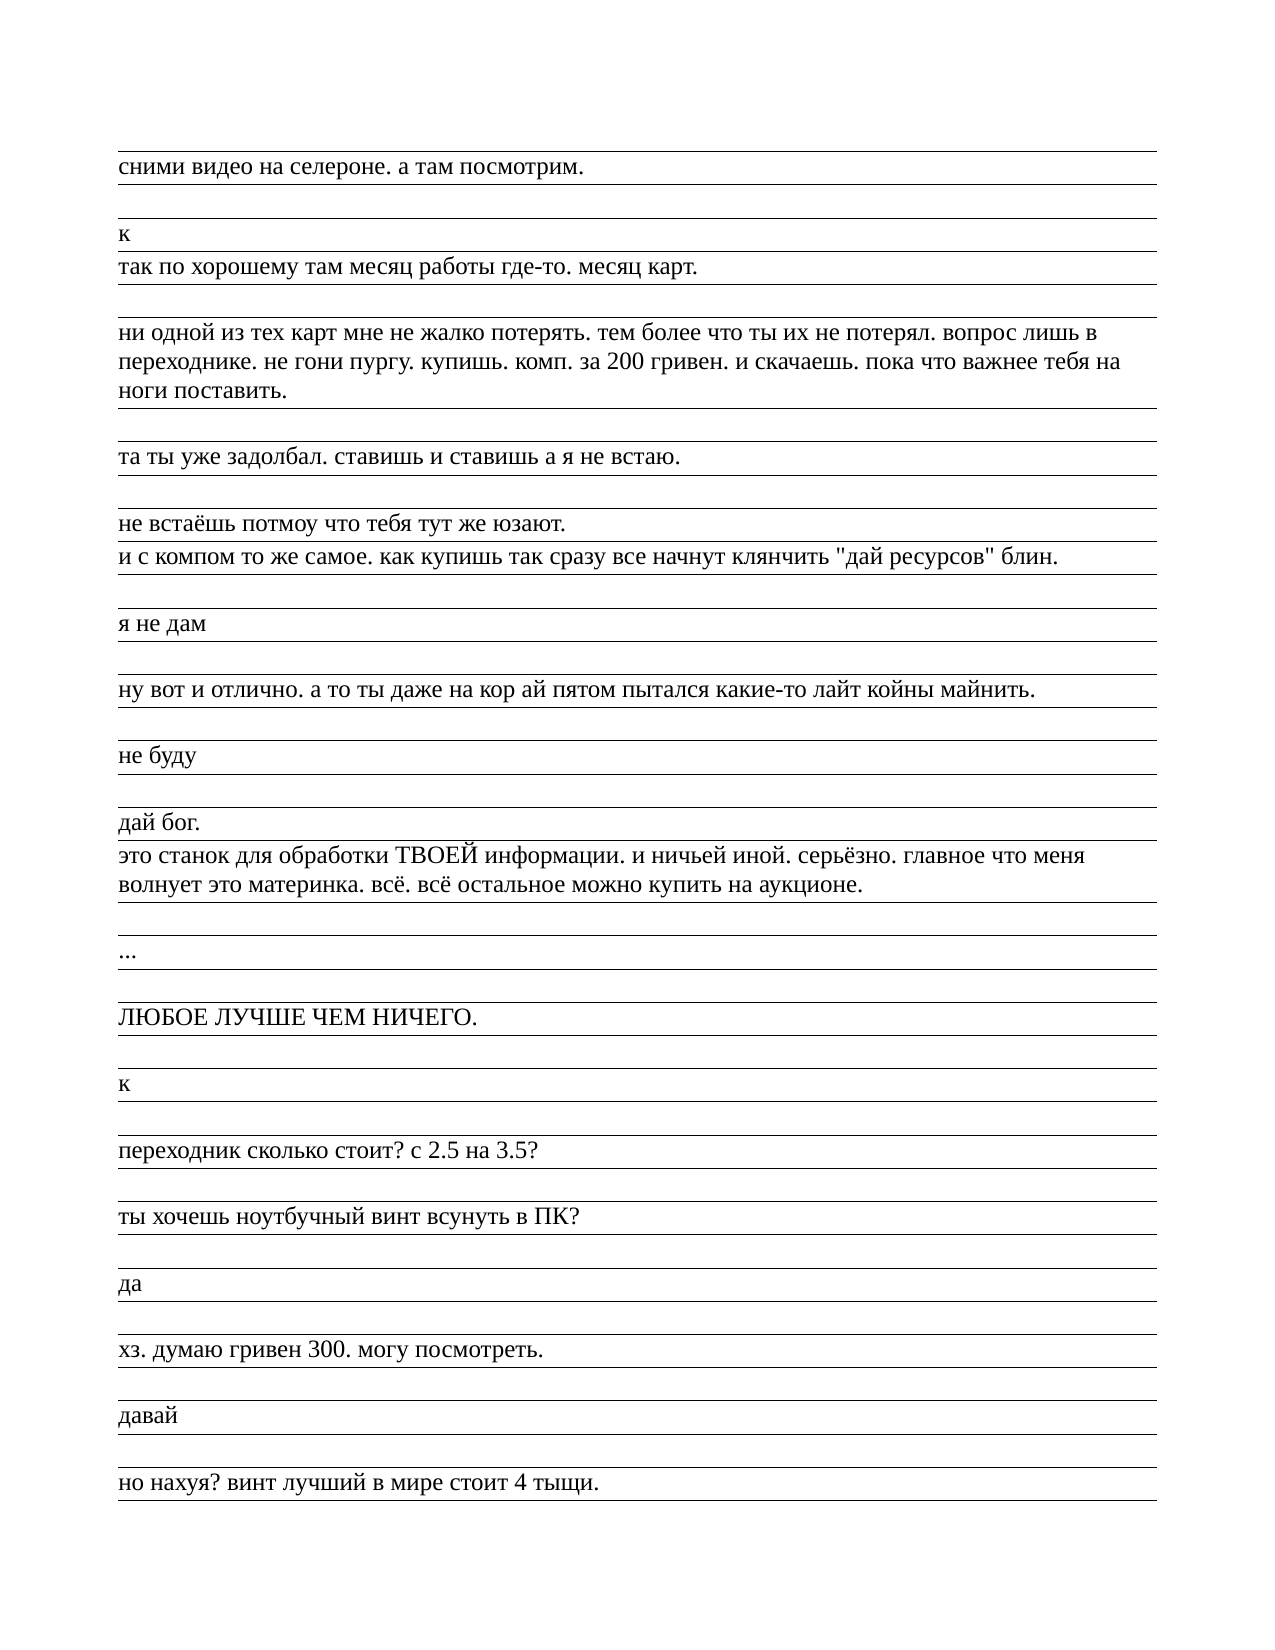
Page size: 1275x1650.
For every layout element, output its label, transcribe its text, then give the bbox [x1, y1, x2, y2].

text та ты уже задолбал. ставишь и ставишь а я не встаю. [118, 442, 1157, 475]
text ... [118, 936, 1157, 969]
text я не дам [118, 609, 1157, 641]
text сними видео на селероне. а там посмотрим. [118, 152, 1157, 184]
text к [118, 1069, 1157, 1101]
text ну вот и отлично. а то ты даже на кор ай пятом пытался какие-то лайт койны майнить. [118, 675, 1157, 707]
text давай [118, 1401, 1157, 1434]
text переходник сколько стоит? с 2.5 на 3.5? [118, 1136, 1157, 1168]
text хз. думаю гривен 300. могу посмотреть. [118, 1335, 1157, 1367]
text да [118, 1269, 1157, 1301]
text не буду [118, 741, 1157, 774]
text к [118, 219, 1157, 251]
text но нахуя? винт лучший в мире стоит 4 тыщи. [118, 1468, 1157, 1500]
text и с компом то же самое. как купишь так сразу все начнут клянчить "дай ресурсов" блин. [118, 542, 1157, 574]
text так по хорошему там месяц работы где-то. месяц карт. [118, 252, 1157, 284]
text не встаёшь потмоу что тебя тут же юзают. [118, 509, 1157, 541]
text это станок для обработки ТВОЕЙ информации. и ничьей иной. серьёзно. главное что меня волнует это материнка. всё. всё остальное можно купить на аукционе. [118, 841, 1157, 902]
text дай бог. [118, 808, 1157, 840]
text ты хочешь ноутбучный винт всунуть в ПК? [118, 1202, 1157, 1234]
text ЛЮБОЕ ЛУЧШЕ ЧЕМ НИЧЕГО. [118, 1003, 1157, 1035]
text ни одной из тех карт мне не жалко потерять. тем более что ты их не потерял. вопрос лишь в переходнике. не гони пургу. купишь. комп. за 200 гривен. и скачаешь. пока что важнее тебя на ноги поставить. [118, 318, 1157, 408]
